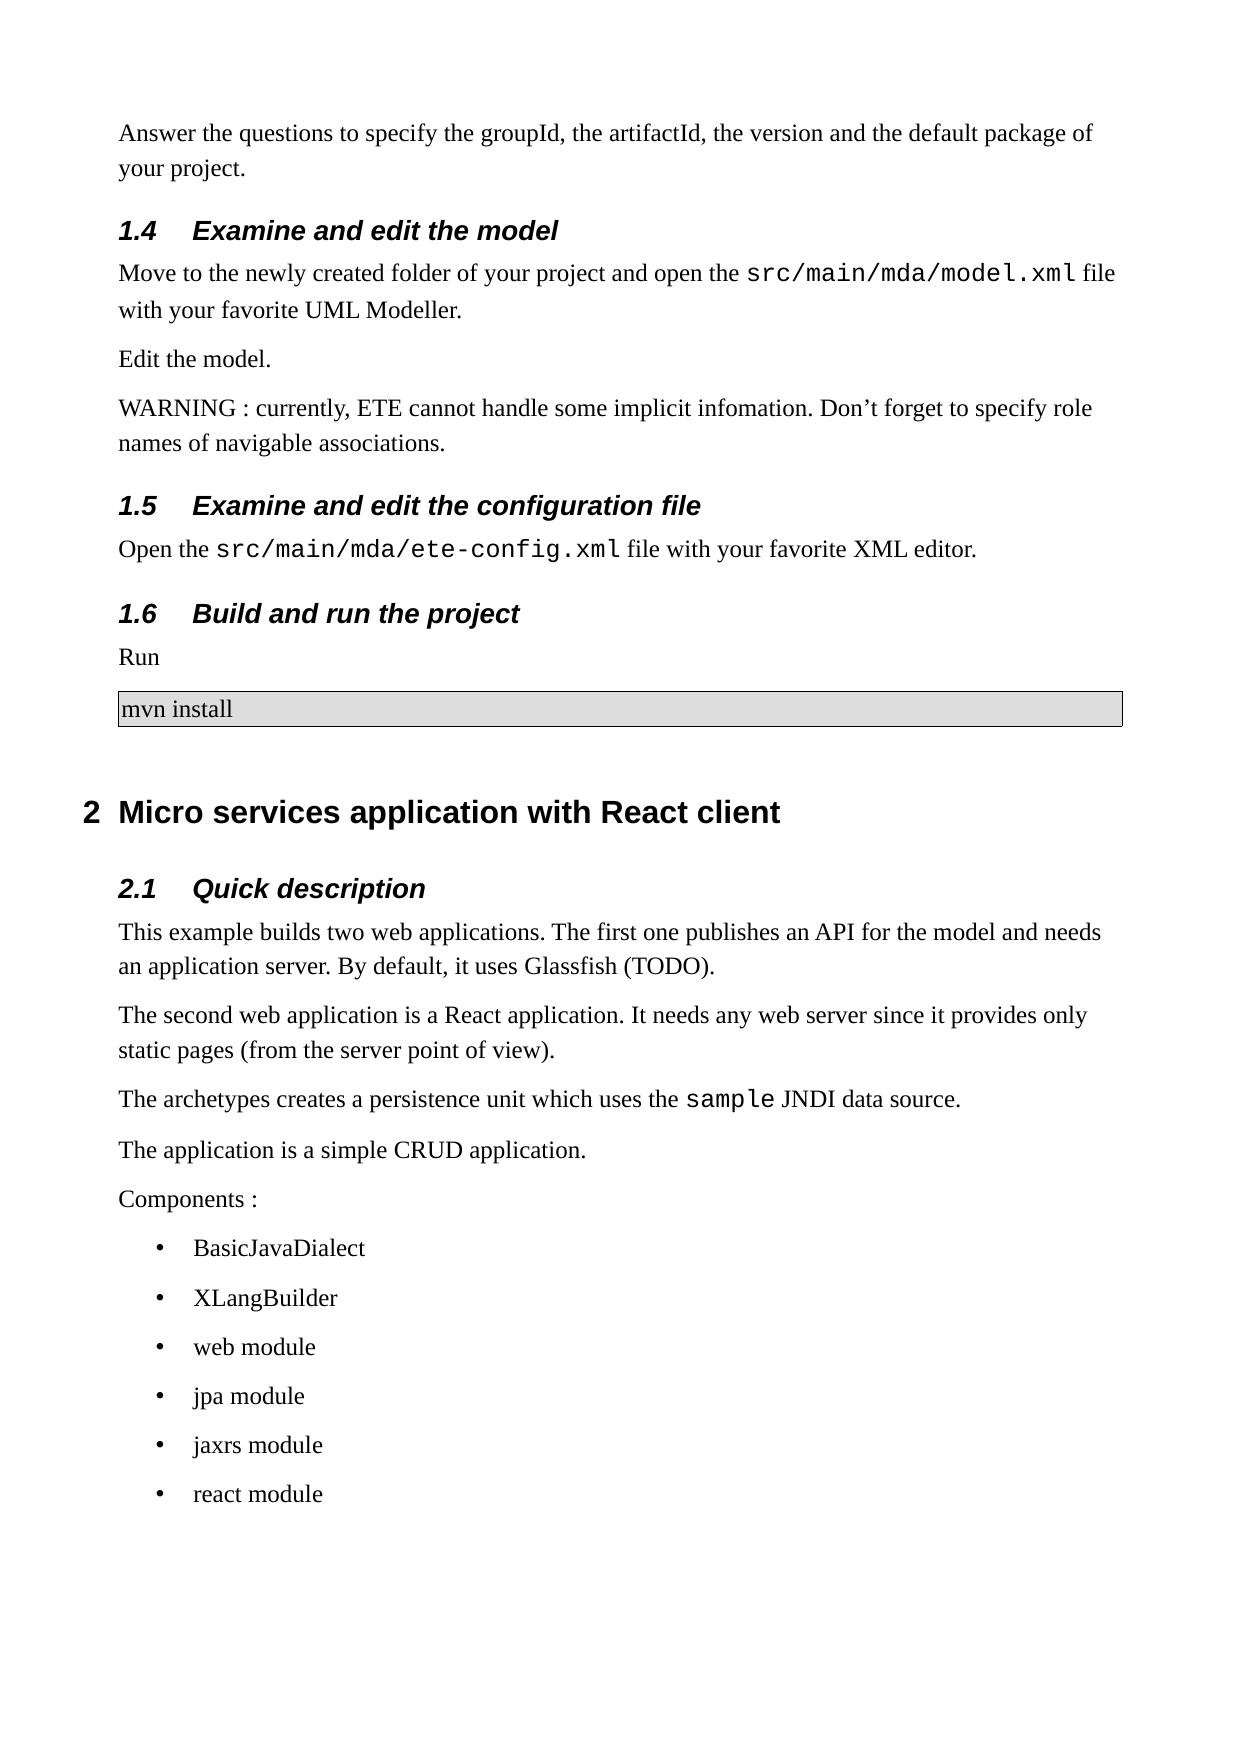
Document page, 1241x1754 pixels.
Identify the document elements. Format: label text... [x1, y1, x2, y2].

list BasicJavaDialect [156, 1233, 1122, 1262]
list web module [156, 1332, 1122, 1360]
list mvn install [119, 692, 1122, 726]
subtitle Examine and edit the configuration file [118, 489, 1122, 521]
text WARNING : currently, ETE cannot handle some implicit infomation. Don’t forget to specify role names of navigable associations. [118, 393, 1122, 456]
text Run [118, 642, 1122, 671]
subtitle Examine and edit the model [118, 214, 1122, 246]
subtitle Quick description [118, 872, 1122, 904]
list jpa module [156, 1381, 1122, 1409]
text The application is a simple CRUD application. [118, 1135, 1122, 1164]
text Edit the model. [118, 344, 1122, 373]
text This example builds two web applications. The first one publishes an API for the model and needs an application server. By default, it uses Glassfish (TODO). [118, 917, 1122, 980]
subtitle Micro services application with React client [83, 793, 1122, 830]
subtitle Build and run the project [118, 598, 1122, 629]
list react module [156, 1479, 1122, 1508]
text Components : [118, 1184, 1122, 1213]
text Open the src/main/mda/ete-config.xml file with your favorite XML editor. [118, 534, 1122, 564]
list jaxrs module [156, 1430, 1122, 1458]
text Move to the newly created folder of your project and open the src/main/mda/model.xml file with your favorite UML Modeller. [118, 258, 1122, 324]
text The second web application is a React application. It needs any web server since it provides only static pages (from the server point of view). [118, 1000, 1122, 1063]
text Answer the questions to specify the groupId, the artifactId, the version and the default package of your project. [118, 118, 1122, 181]
list XLangBuilder [156, 1283, 1122, 1311]
text The archetypes creates a persistence unit which uses the sample JNDI data source. [118, 1084, 1122, 1115]
